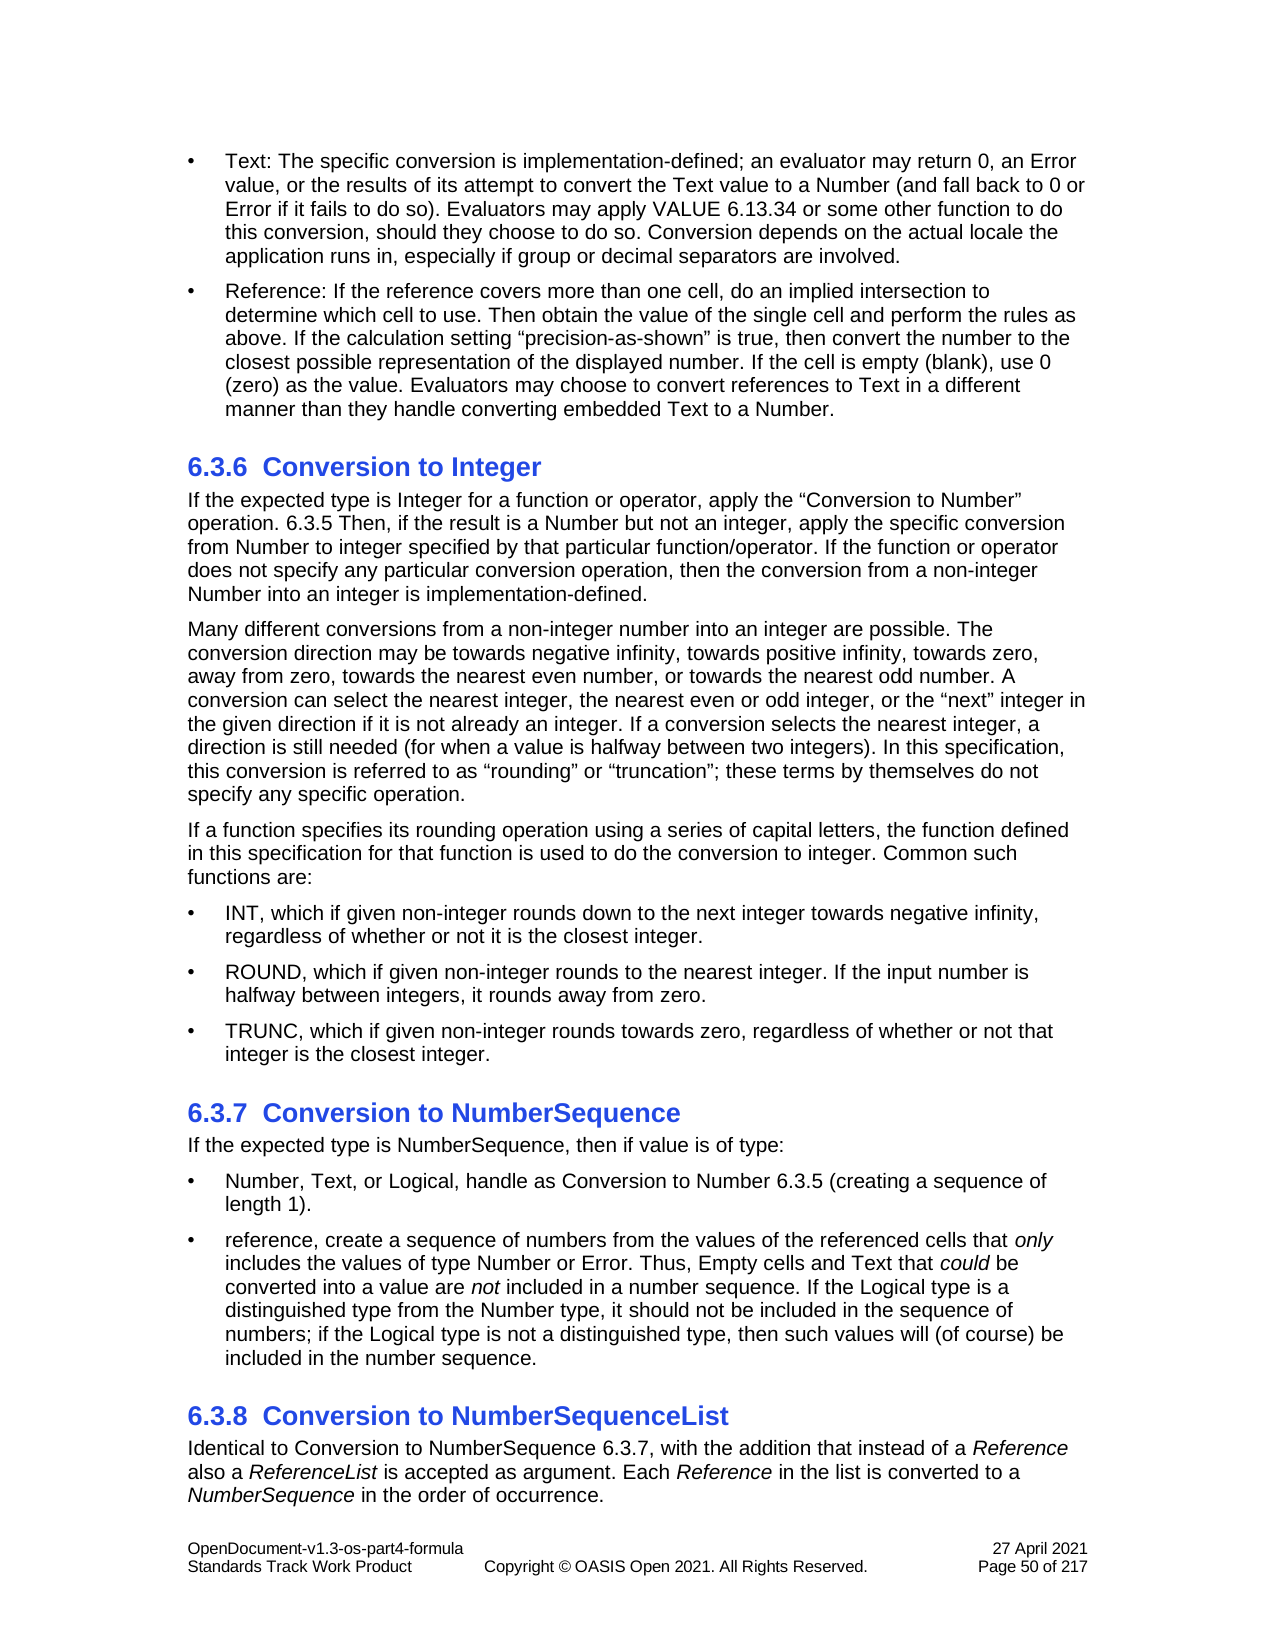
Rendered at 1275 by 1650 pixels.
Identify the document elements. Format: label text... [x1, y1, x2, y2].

text If the expected type is Integer for a function or operator, apply the “Conversion to Number” operation. 6.3.5 Then, if the result is a Number but not an integer, apply the specific conversion from Number to integer specified by that particular function/operator. If the function or operator does not specify any particular conversion operation, then the conversion from a non-integer Number into an integer is implementation-defined. [187, 488, 1088, 606]
subtitle Conversion to NumberSequence [187, 1097, 1088, 1127]
list reference, create a sequence of numbers from the values of the referenced cells that only includes the values of type Number or Error. Thus, Empty cells and Text that could be converted into a value are not included in a number sequence. If the Logical type is a distinguished type from the Number type, it should not be included in the sequence of numbers; if the Logical type is not a distinguished type, then such values will (of course) be included in the number sequence. [187, 1228, 1088, 1369]
text If the expected type is NumberSequence, then if value is of type: [187, 1133, 1088, 1157]
list ROUND, which if given non-integer rounds to the nearest integer. If the input number is halfway between integers, it rounds away from zero. [187, 960, 1088, 1007]
text Identical to Conversion to NumberSequence 6.3.7, with the addition that instead of a Reference also a ReferenceList is accepted as argument. Each Reference in the list is converted to a NumberSequence in the order of occurrence. [187, 1437, 1088, 1507]
text If a function specifies its rounding operation using a series of capital letters, the function defined in this specification for that function is used to do the conversion to integer. Common such functions are: [187, 818, 1088, 889]
list Reference: If the reference covers more than one cell, do an implied intersection to determine which cell to use. Then obtain the value of the single cell and perform the rules as above. If the calculation setting “precision-as-shown” is true, then convert the number to the closest possible representation of the displayed number. If the cell is empty (blank), use 0 (zero) as the value. Evaluators may choose to convert references to Text in a different manner than they handle converting embedded Text to a Number. [187, 280, 1088, 421]
subtitle Conversion to NumberSequenceList [187, 1401, 1088, 1431]
list Text: The specific conversion is implementation-defined; an evaluator may return 0, an Error value, or the results of its attempt to convert the Text value to a Number (and fall back to 0 or Error if it fails to do so). Evaluators may apply VALUE 6.13.34 or some other function to do this conversion, should they choose to do so. Conversion depends on the actual locale the application runs in, especially if group or decimal separators are involved. [187, 150, 1088, 268]
list TRUNC, which if given non-integer rounds towards zero, regardless of whether or not that integer is the closest integer. [187, 1019, 1088, 1066]
list Number, Text, or Logical, handle as Conversion to Number 6.3.5 (creating a sequence of length 1). [187, 1169, 1088, 1216]
subtitle Conversion to Integer [187, 452, 1088, 482]
text Many different conversions from a non-integer number into an integer are possible. The conversion direction may be towards negative infinity, towards positive infinity, towards zero, away from zero, towards the nearest even number, or towards the nearest odd number. A conversion can select the nearest integer, the nearest even or odd integer, or the “next” integer in the given direction if it is not already an integer. If a conversion selects the nearest integer, a direction is still needed (for when a value is halfway between two integers). In this specification, this conversion is referred to as “rounding” or “truncation”; these terms by themselves do not specify any specific operation. [187, 618, 1088, 806]
list INT, which if given non-integer rounds down to the next integer towards negative infinity, regardless of whether or not it is the closest integer. [187, 901, 1088, 948]
